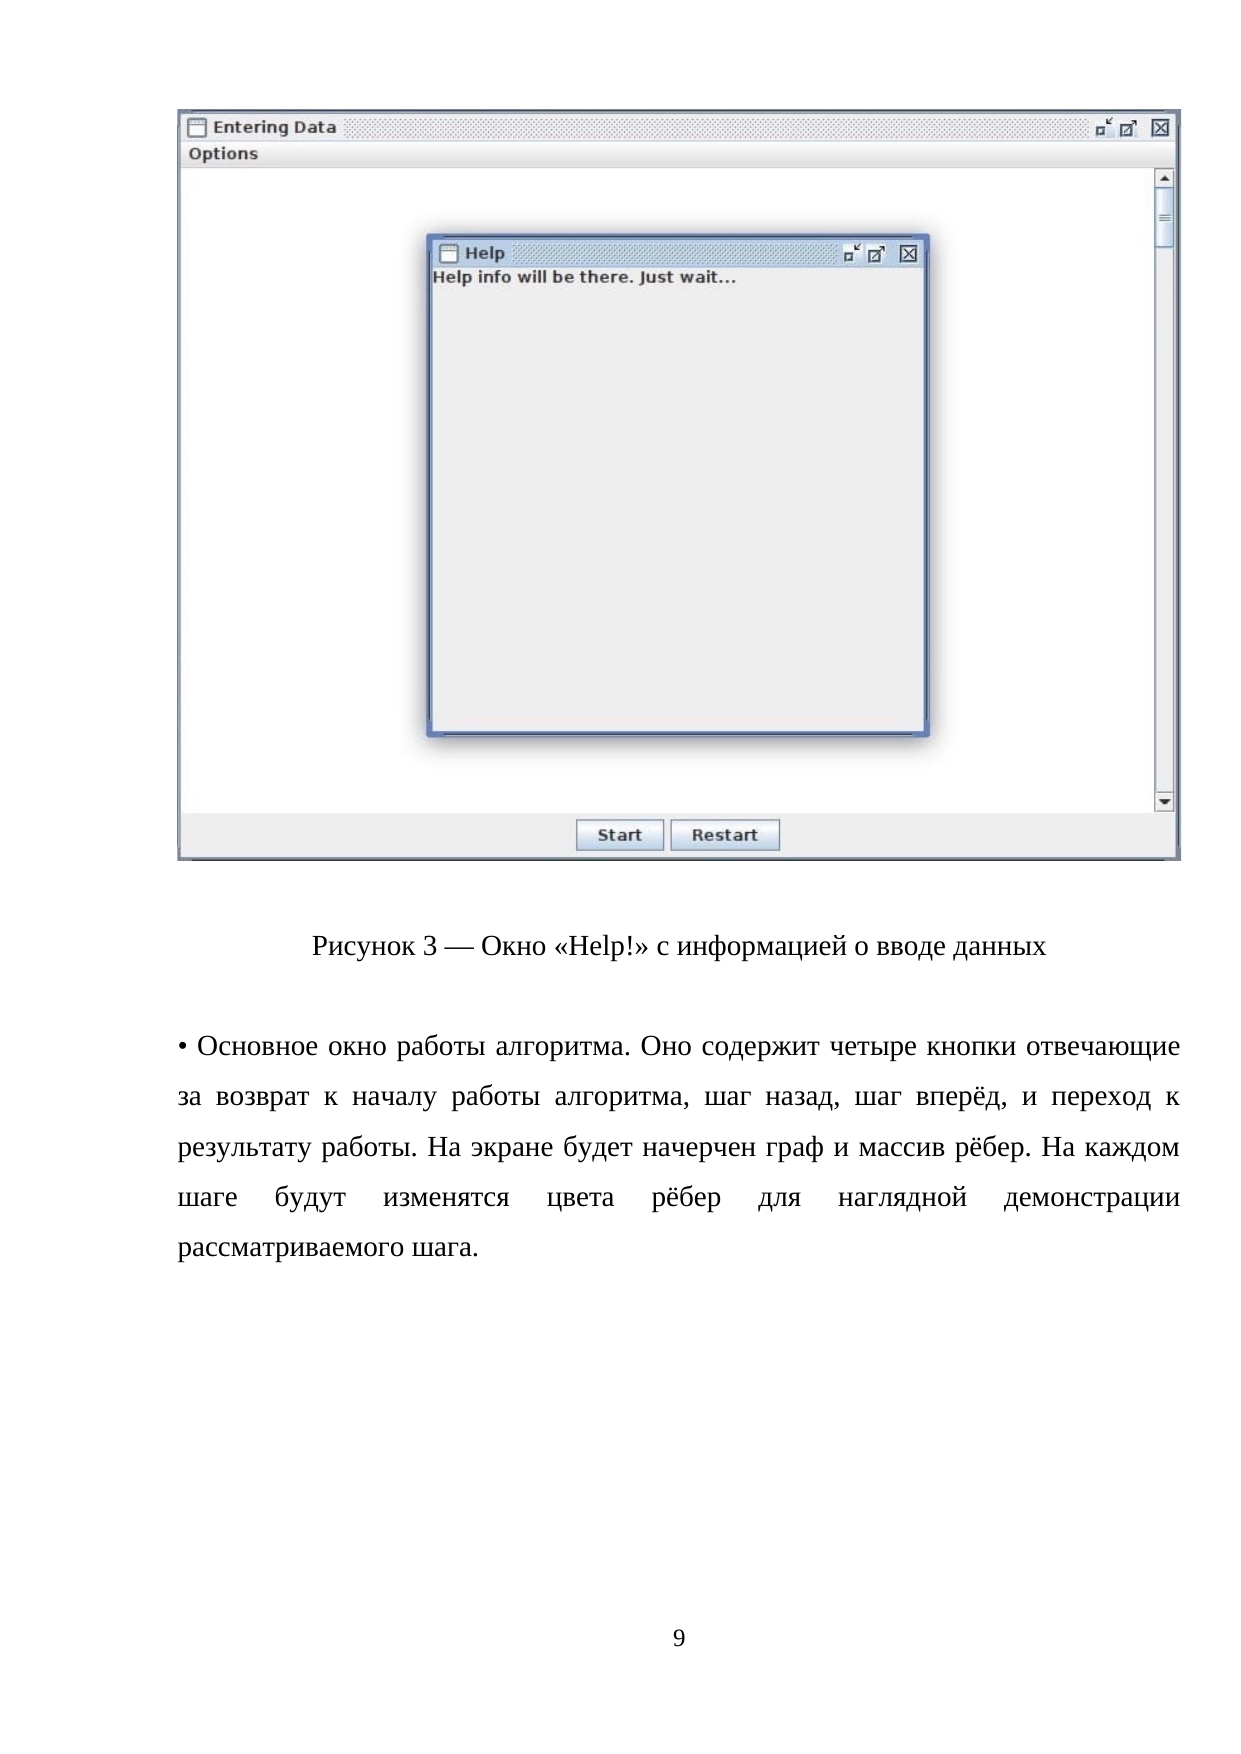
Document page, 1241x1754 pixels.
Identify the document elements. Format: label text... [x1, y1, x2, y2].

text Рисунок 3 — Окно «Help!» с информацией о вводе данных [177, 928, 1181, 961]
picture [177, 109, 1182, 861]
text • Основное окно работы алгоритма. Оно содержит четыре кнопки отвечающие за возврат к началу работы алгоритма, шаг назад, шаг вперёд, и переход к результату работы. На экране будет начерчен граф и массив рёбер. На каждом шаге будут изменятся цвета рёбер для наглядной демонстрации рассматриваемого шага. [177, 1028, 1181, 1263]
